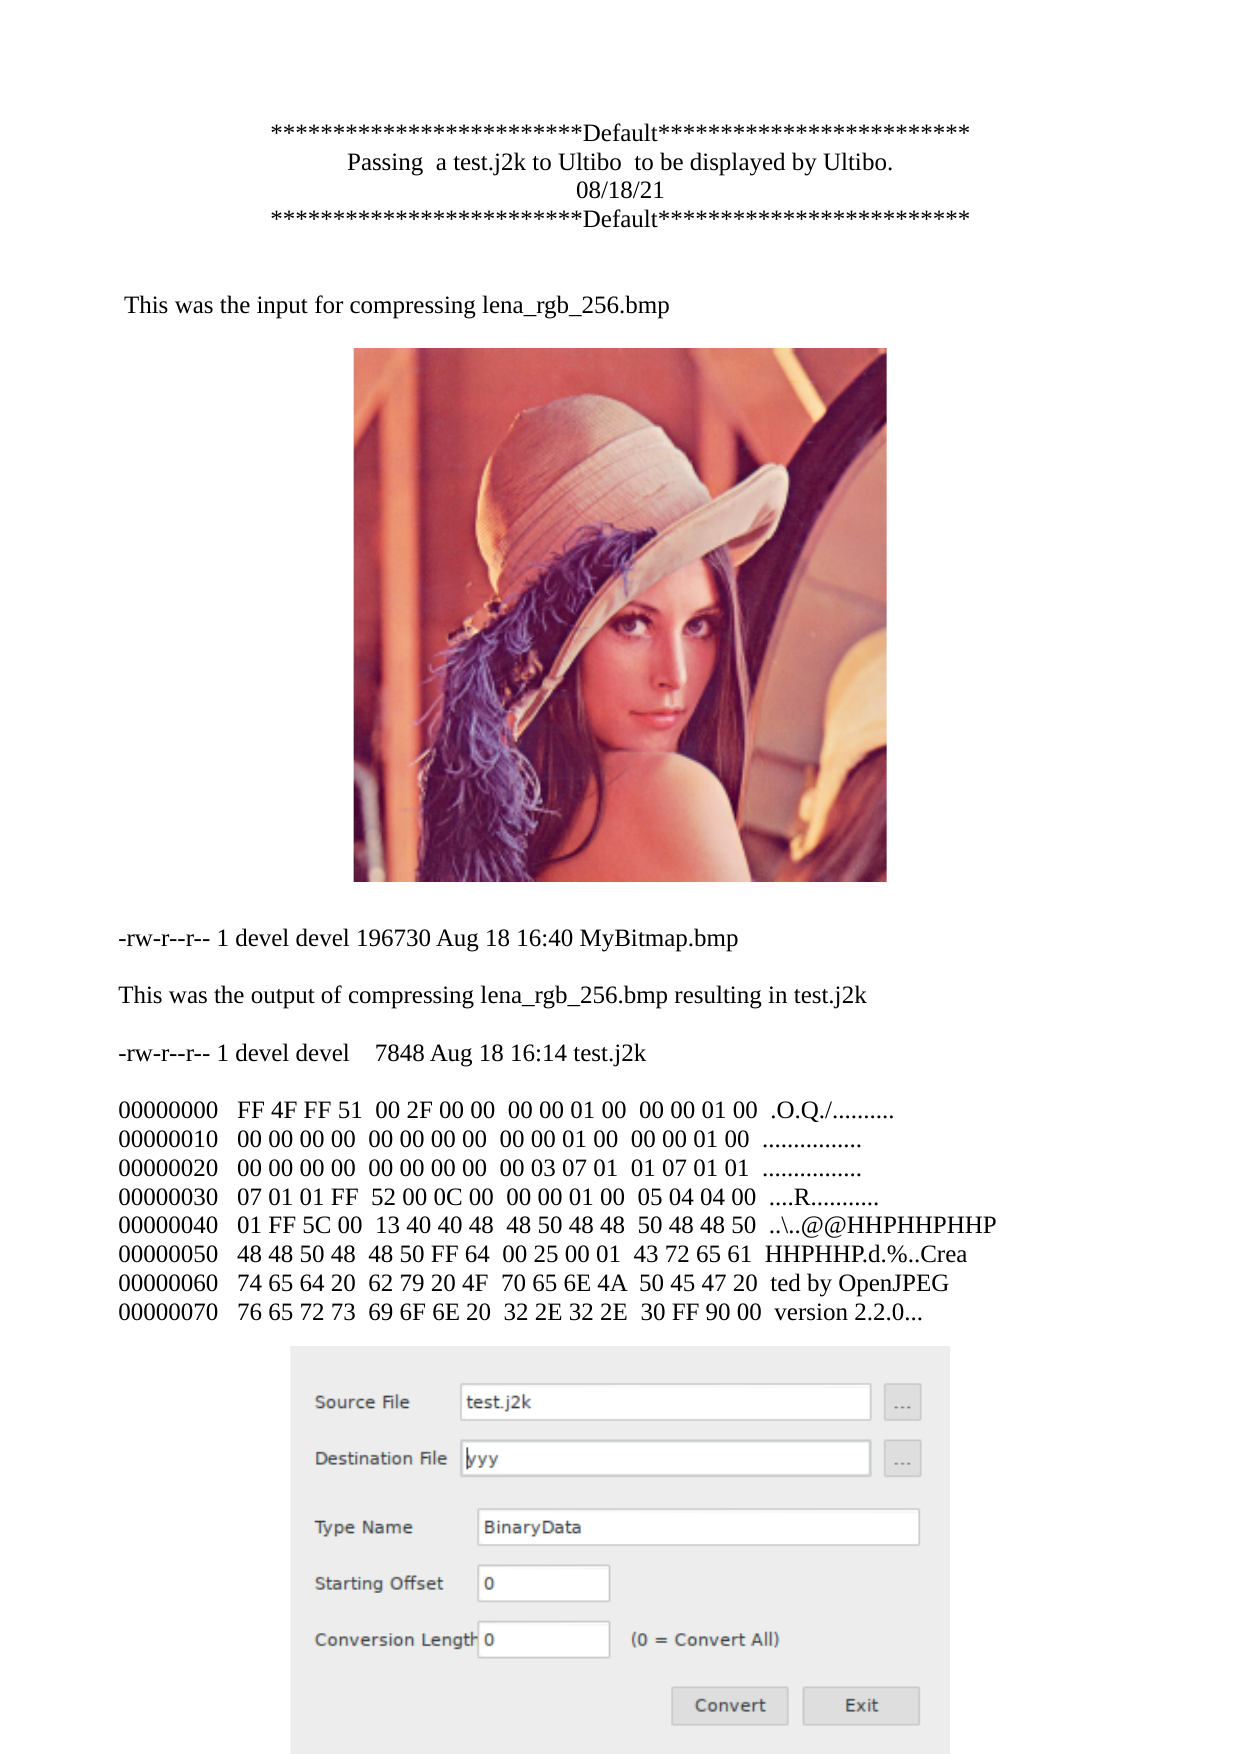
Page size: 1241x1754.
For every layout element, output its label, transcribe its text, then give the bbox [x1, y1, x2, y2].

picture [353, 348, 887, 882]
text 08/18/21 [118, 176, 1122, 204]
text 00000050 48 48 50 48 48 50 FF 64 00 25 00 01 43 72 65 61 HHPHHP.d.%..Crea [118, 1239, 1122, 1268]
text *************************Default************************* [118, 204, 1122, 233]
text *************************Default************************* [118, 118, 1122, 147]
text 00000040 01 FF 5C 00 13 40 40 48 48 50 48 48 50 48 48 50 ..\..@@HHPHHPHHP [118, 1211, 1122, 1239]
text -rw-r--r-- 1 devel devel 196730 Aug 18 16:40 MyBitmap.bmp [118, 923, 1122, 952]
picture [290, 1346, 950, 1754]
text 00000020 00 00 00 00 00 00 00 00 00 03 07 01 01 07 01 01 ................ [118, 1153, 1122, 1182]
text 00000000 FF 4F FF 51 00 2F 00 00 00 00 01 00 00 00 01 00 .O.Q./.......... [118, 1096, 1122, 1124]
text 00000030 07 01 01 FF 52 00 0C 00 00 00 01 00 05 04 04 00 ....R........... [118, 1182, 1122, 1211]
text This was the input for compressing lena_rgb_256.bmp [118, 291, 1122, 319]
text -rw-r--r-- 1 devel devel 7848 Aug 18 16:14 test.j2k [118, 1038, 1122, 1067]
text 00000010 00 00 00 00 00 00 00 00 00 00 01 00 00 00 01 00 ................ [118, 1124, 1122, 1153]
text This was the output of compressing lena_rgb_256.bmp resulting in test.j2k [118, 981, 1122, 1009]
text Passing a test.j2k to Ultibo to be displayed by Ultibo. [118, 147, 1122, 176]
text 00000060 74 65 64 20 62 79 20 4F 70 65 6E 4A 50 45 47 20 ted by OpenJPEG [118, 1268, 1122, 1297]
text 00000070 76 65 72 73 69 6F 6E 20 32 2E 32 2E 30 FF 90 00 version 2.2.0... [118, 1297, 1122, 1326]
